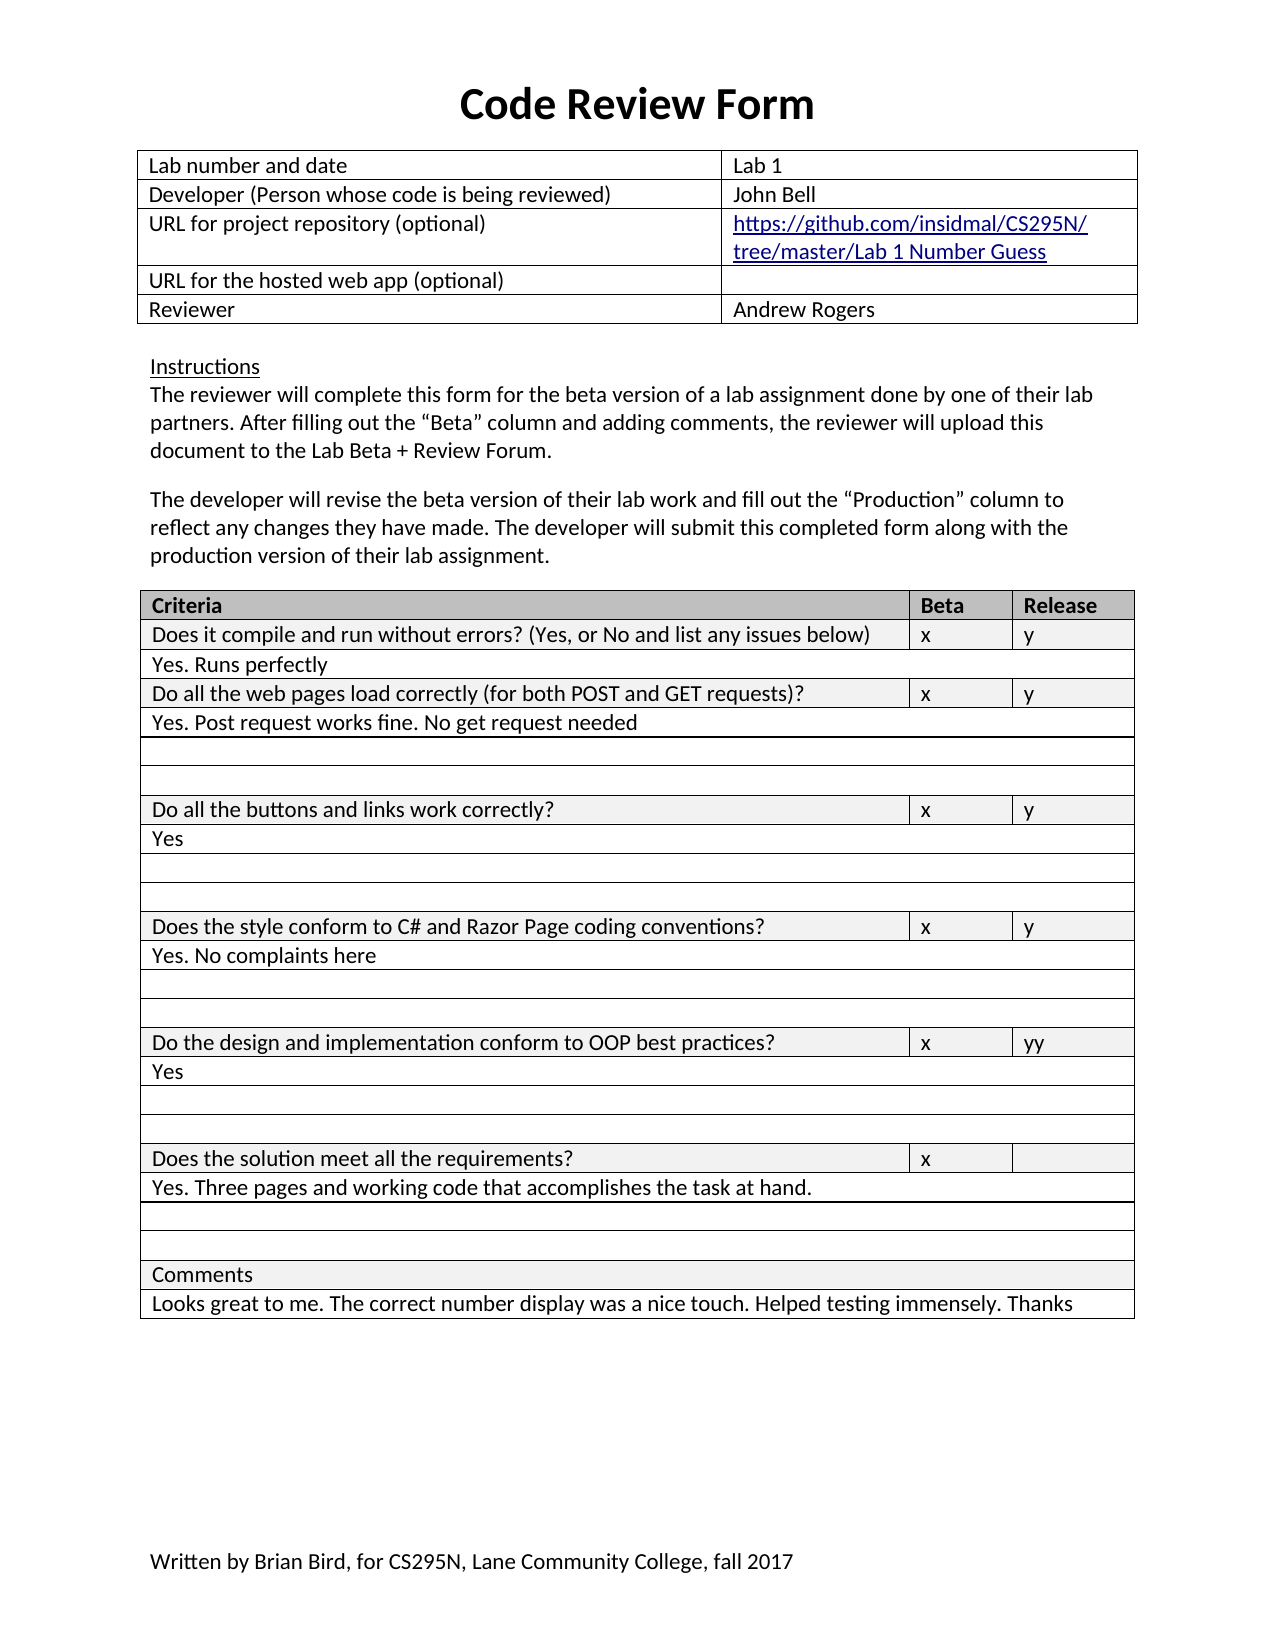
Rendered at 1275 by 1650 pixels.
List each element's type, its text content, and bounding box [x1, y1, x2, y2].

table_cell Looks great to me. The correct number display was a nice touch. Helped testing immensely. Thanks [141, 1290, 1134, 1318]
table_cell URL for the hosted web app (optional) [138, 266, 721, 294]
table_cell Developer (Person whose code is being reviewed) [138, 180, 721, 208]
table_cell Do all the web pages load correctly (for both POST and GET requests)? [141, 679, 909, 707]
table_cell Does it compile and run without errors? (Yes, or No and list any issues below) [141, 620, 909, 649]
table_cell [141, 766, 1134, 794]
table_cell y [1013, 679, 1134, 707]
table_cell x [910, 912, 1012, 940]
table_cell [141, 970, 1134, 998]
table_header Beta [910, 591, 1012, 619]
table_cell Yes [141, 1057, 1134, 1085]
table_cell x [910, 1028, 1012, 1056]
table_cell [141, 883, 1134, 911]
table_cell [141, 854, 1134, 882]
table_header Criteria [141, 591, 909, 619]
table_cell John Bell [722, 180, 1137, 208]
table_cell Does the style conform to C# and Razor Page coding conventions? [141, 912, 909, 940]
table_cell Yes. Three pages and working code that accomplishes the task at hand. [141, 1173, 1134, 1201]
table_cell Do the design and implementation conform to OOP best practices? [141, 1028, 909, 1056]
table_cell [141, 1115, 1134, 1143]
table_cell URL for project repository (optional) [138, 209, 721, 265]
table_cell y [1013, 796, 1134, 823]
table_cell x [910, 679, 1012, 707]
table_cell [141, 999, 1134, 1027]
table_cell x [910, 1144, 1012, 1172]
text The developer will revise the beta version of their lab work and fill out the “Production” column to reflect any changes they have made. The developer will submit this completed form along with the production version of their lab assignment. [150, 485, 1125, 569]
table_cell [722, 266, 1137, 294]
table_cell x [910, 796, 1012, 823]
table_cell [141, 738, 1134, 765]
text The reviewer will complete this form for the beta version of a lab assignment done by one of their lab partners. After filling out the “Beta” column and adding comments, the reviewer will upload this document to the Lab Beta + Review Forum. [150, 380, 1125, 464]
table_cell y [1013, 620, 1134, 649]
table_header Lab 1 [722, 151, 1137, 179]
table_cell y [1013, 912, 1134, 940]
table_header Release [1013, 591, 1134, 619]
table_cell [1013, 1144, 1134, 1172]
table_cell [141, 1203, 1134, 1230]
table_cell Does the solution meet all the requirements? [141, 1144, 909, 1172]
table_cell https://github.com/insidmal/CS295N/tree/master/Lab 1 Number Guess [722, 209, 1137, 265]
table_cell Yes. Runs perfectly [141, 650, 1134, 678]
table_cell Yes. Post request works fine. No get request needed [141, 708, 1134, 736]
table_cell x [910, 620, 1012, 649]
table_cell Comments [141, 1261, 1134, 1288]
table_cell yy [1013, 1028, 1134, 1056]
table_cell [141, 1086, 1134, 1114]
table_cell Reviewer [138, 295, 721, 323]
text Instructions [150, 324, 1125, 380]
table_cell Yes [141, 825, 1134, 853]
table_cell [141, 1231, 1134, 1259]
table_header Lab number and date [138, 151, 721, 179]
table_cell Yes. No complaints here [141, 941, 1134, 969]
table_cell Do all the buttons and links work correctly? [141, 796, 909, 823]
table_cell Andrew Rogers [722, 295, 1137, 323]
